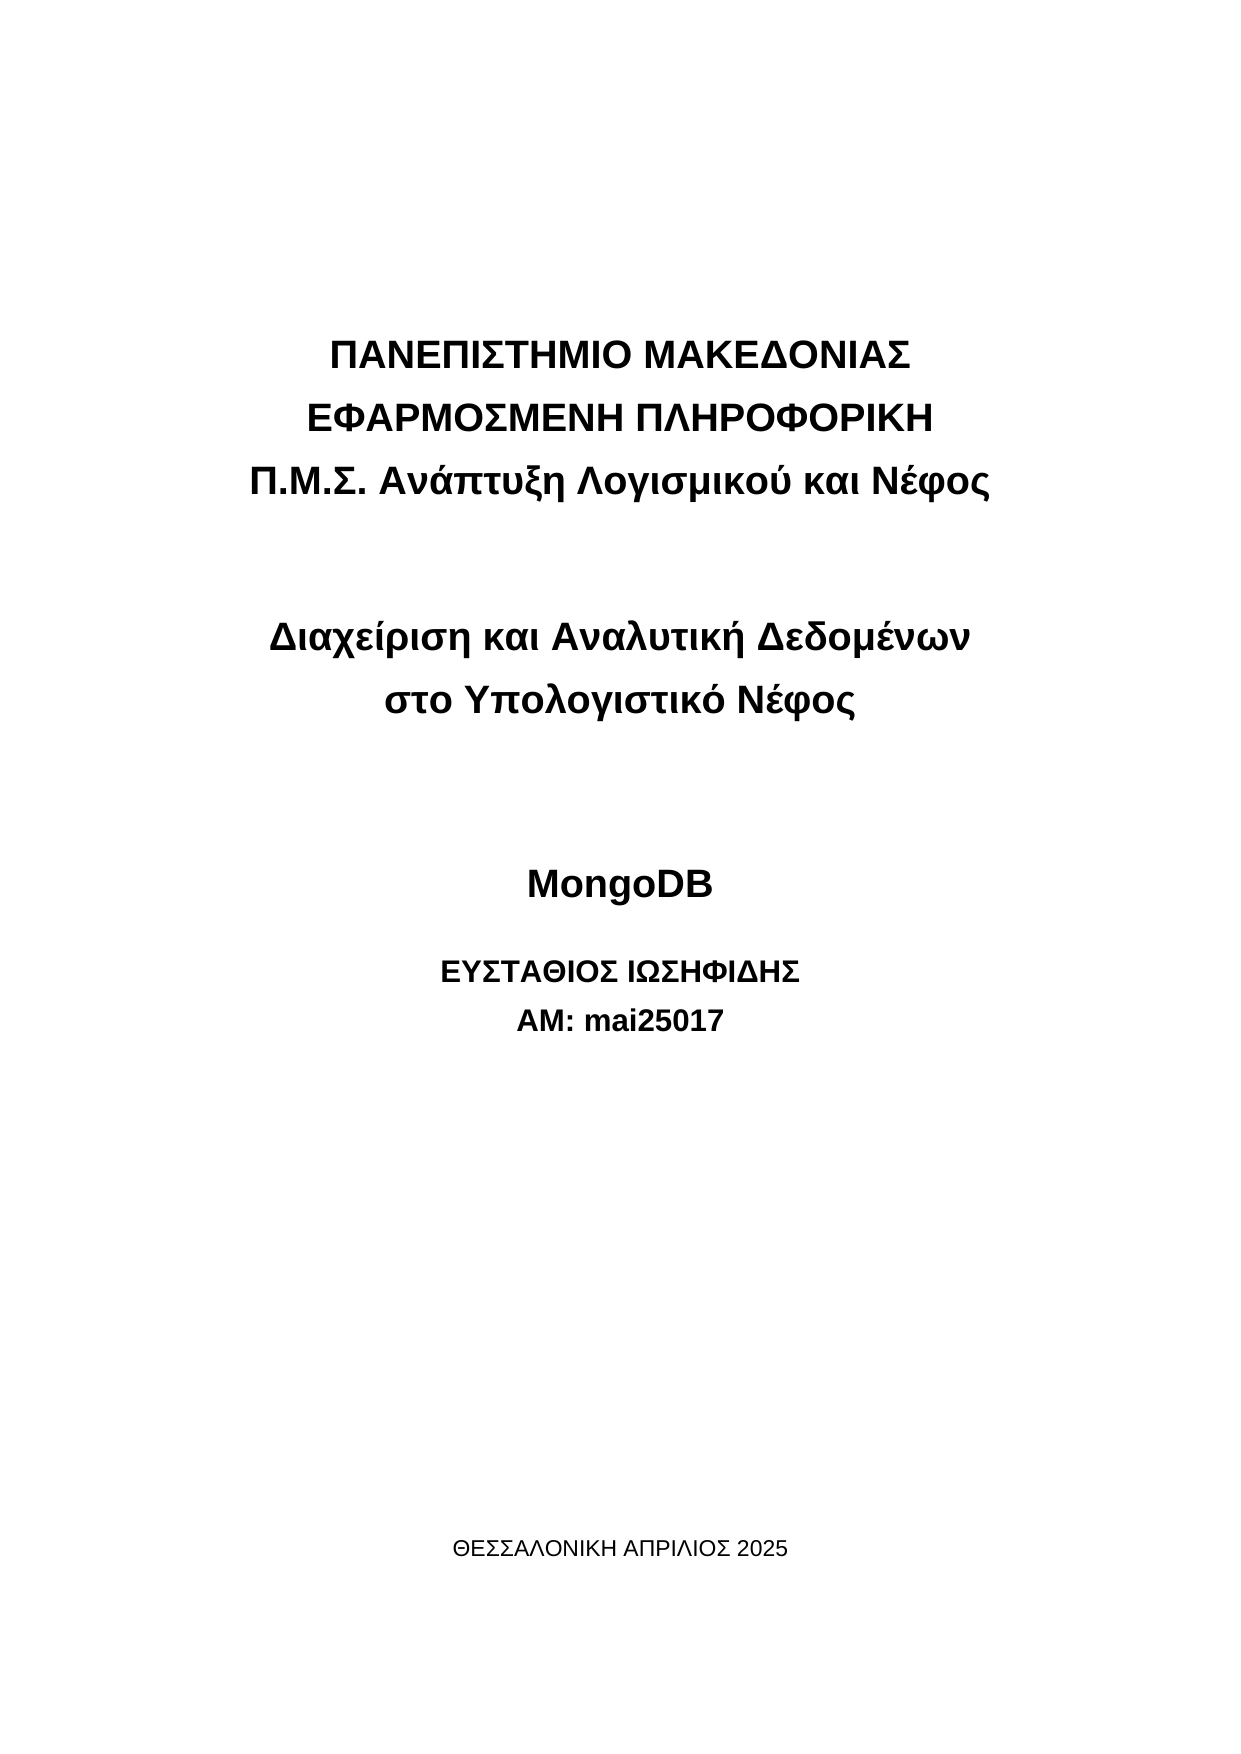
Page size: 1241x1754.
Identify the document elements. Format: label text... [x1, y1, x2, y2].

text ΘΕΣΣΑΛΟΝΙΚΗ ΑΠΡΙΛΙΟΣ 2025 [150, 1535, 1090, 1562]
text ΕΥΣΤΑΘΙΟΣ ΙΩΣΗΦΙΔΗΣ [150, 953, 1090, 989]
text ΠΑΝΕΠΙΣΤΗΜΙΟ ΜΑΚΕΔΟΝΙΑΣ [150, 331, 1090, 377]
text ΑΜ: mai25017 [150, 1002, 1090, 1038]
text ΕΦΑΡΜΟΣΜΕΝΗ ΠΛΗΡΟΦΟΡΙΚΗ [150, 394, 1090, 440]
text στο Υπολογιστικό Νέφος [150, 676, 1090, 722]
text Διαχείριση και Αναλυτική Δεδομένων [150, 613, 1090, 659]
text MongoDB [150, 860, 1090, 905]
text Π.Μ.Σ. Ανάπτυξη Λογισμικού και Νέφος [150, 457, 1090, 503]
